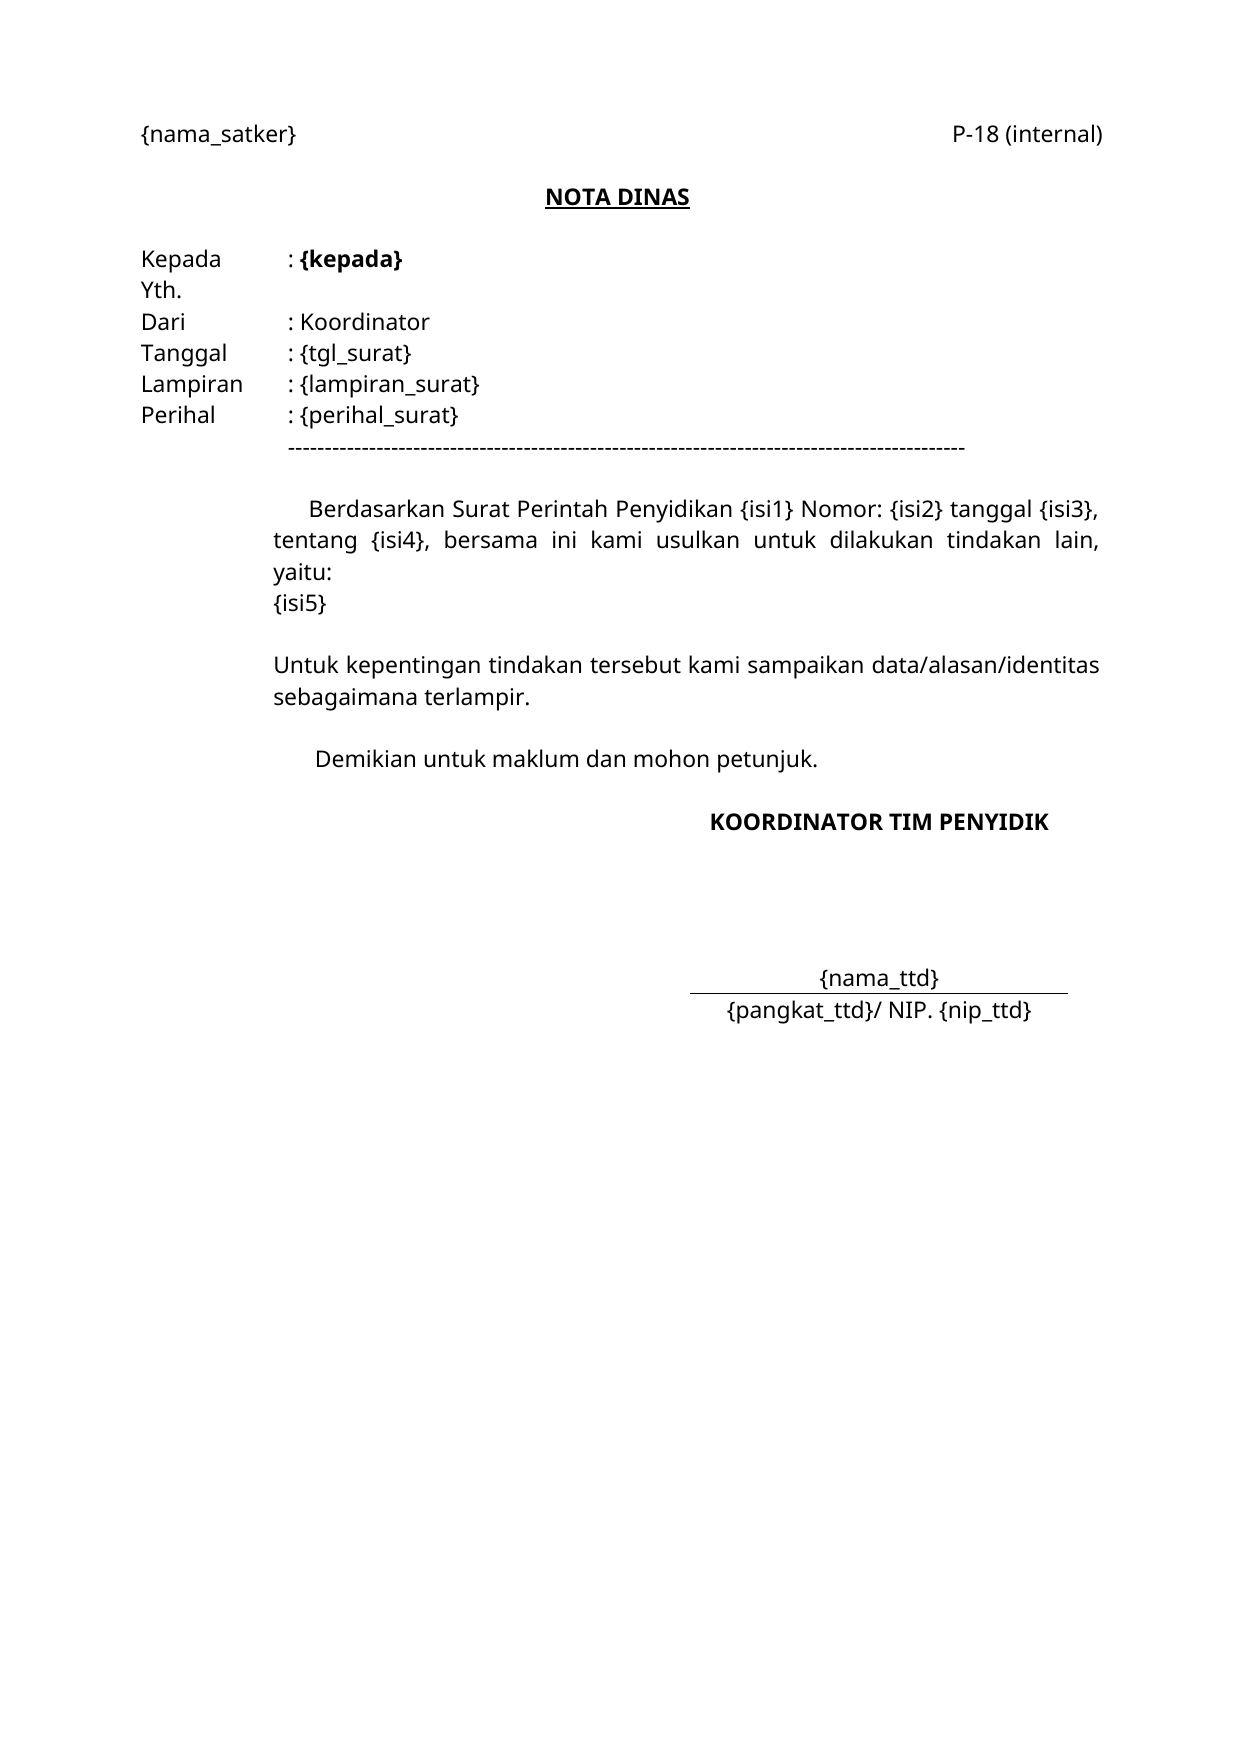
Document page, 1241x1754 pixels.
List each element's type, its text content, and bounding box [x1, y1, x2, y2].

table_header Kepada Yth. [129, 243, 276, 306]
table_cell : {perihal_surat} [276, 399, 1111, 431]
table_header {nama_ttd} [690, 962, 1068, 993]
table_header : {kepada} [276, 243, 1111, 306]
table_cell [118, 962, 1117, 1057]
table_cell : Koordinator [276, 306, 1111, 337]
table_header P-18 (internal) [912, 118, 1114, 149]
table_cell [118, 243, 1117, 493]
table_cell Dari [129, 306, 276, 337]
table_cell [118, 868, 1117, 962]
table_cell -------------------------------------------------------------------------------------------- [276, 431, 1111, 462]
table_header [118, 118, 1117, 181]
table_cell NOTA DINAS [118, 181, 1117, 212]
table_header {nama_satker} [129, 118, 853, 149]
table_cell : {tgl_surat} [276, 337, 1111, 368]
table_header KOORDINATOR TIM PENYIDIK [690, 806, 1068, 837]
table_cell [118, 493, 1117, 806]
table_cell Perihal [129, 399, 276, 431]
table_cell Lampiran [129, 368, 276, 399]
table_cell [118, 806, 1117, 868]
table_cell : {lampiran_surat} [276, 368, 1111, 399]
table_cell {pangkat_ttd}/ NIP. {nip_ttd} [690, 994, 1068, 1025]
table_header [853, 118, 912, 149]
table_cell Tanggal [129, 337, 276, 368]
table_header Berdasarkan Surat Perintah Penyidikan {isi1} Nomor: {isi2} tanggal {isi3}, tentang {isi4}, bersama ini kami usulkan untuk dilakukan tindakan lain, yaitu: {isi5} Untuk kepentingan tindakan tersebut kami sampaikan data/alasan/identitas sebagaimana terlampir. Demikian untuk maklum dan mohon petunjuk. [262, 493, 1112, 774]
table_cell [118, 212, 1117, 243]
table_cell [129, 431, 276, 462]
